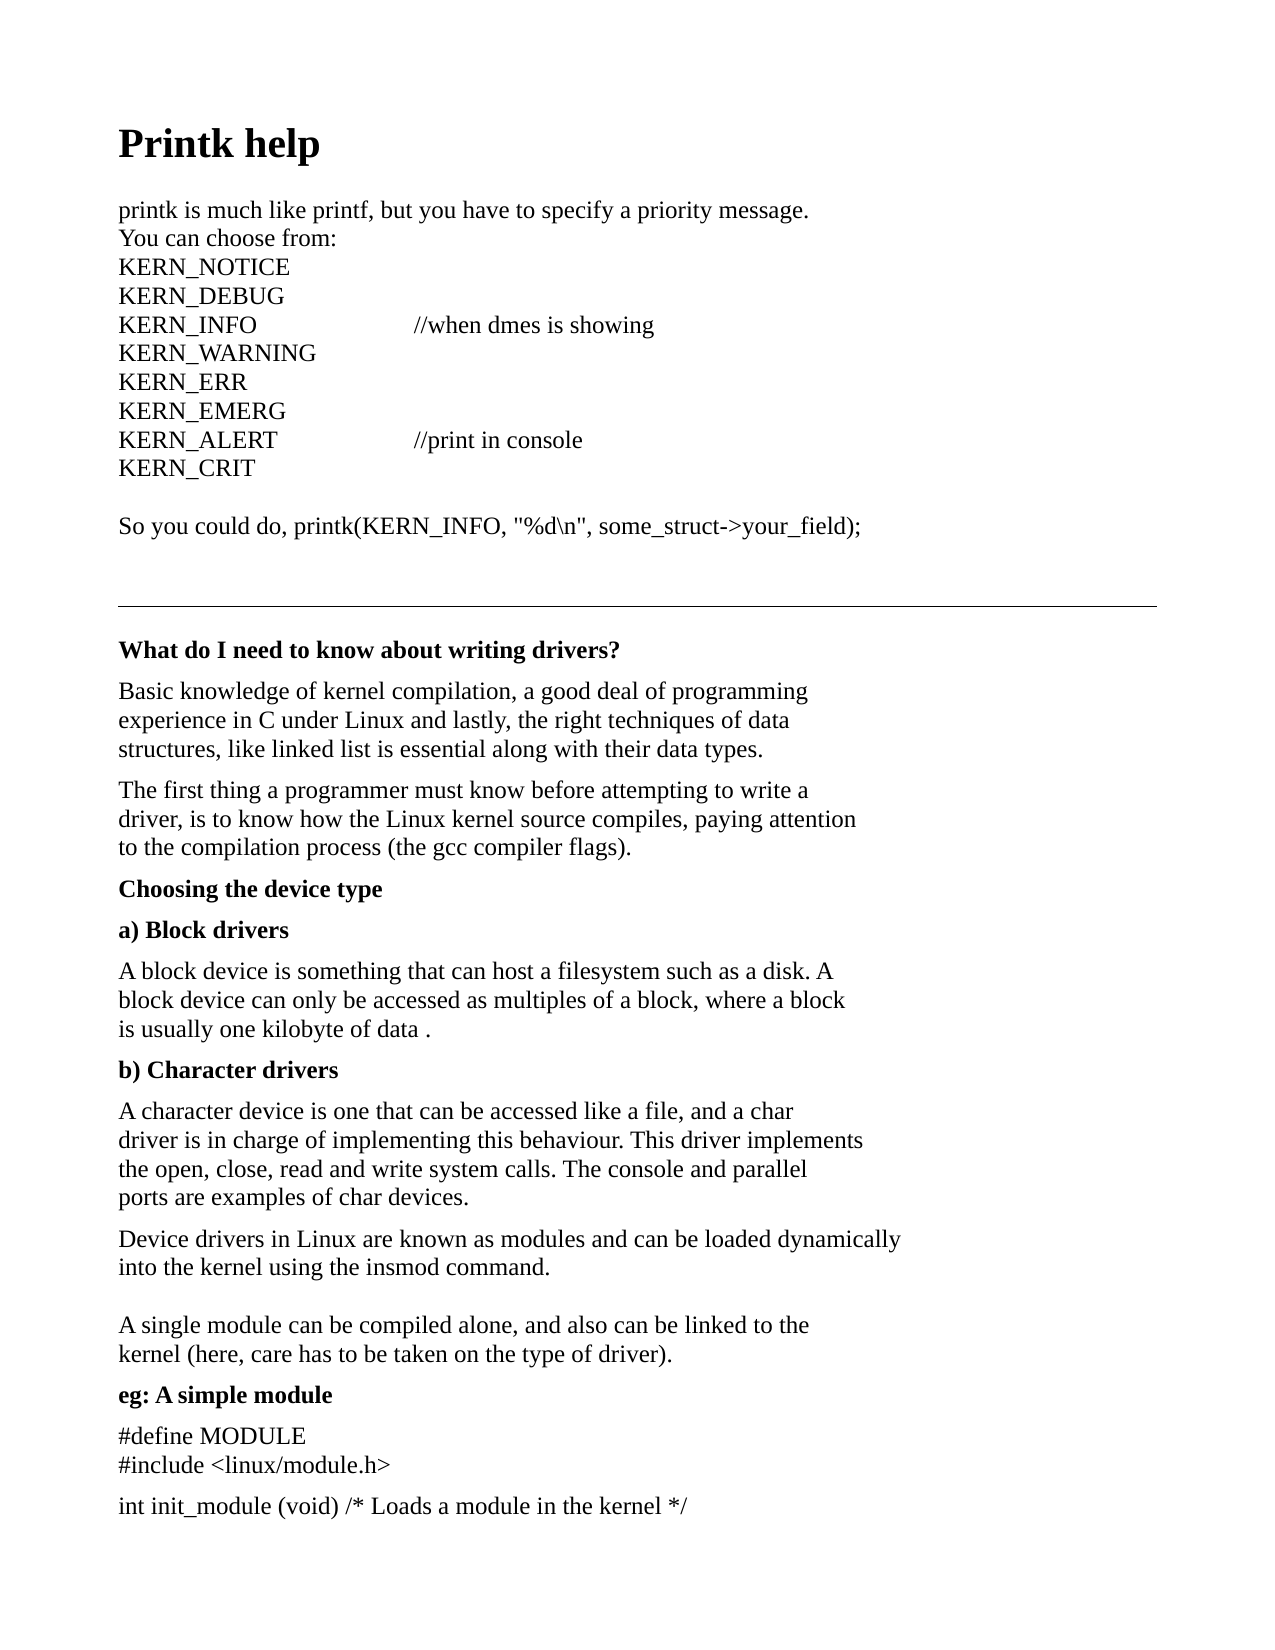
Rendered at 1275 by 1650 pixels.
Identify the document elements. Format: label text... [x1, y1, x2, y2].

text A block device is something that can host a filesystem such as a disk. A block device can only be accessed as multiples of a block, where a block is usually one kilobyte of data . [118, 956, 1157, 1042]
text eg: A simple module [118, 1380, 1157, 1409]
text What do I need to know about writing drivers? [118, 635, 1157, 664]
text Device drivers in Linux are known as modules and can be loaded dynamically into the kernel using the insmod command. A single module can be compiled alone, and also can be linked to the kernel (here, care has to be taken on the type of driver). [118, 1224, 1157, 1367]
text #define MODULE #include <linux/module.h> [118, 1421, 1157, 1479]
text Choosing the device type [118, 874, 1157, 902]
text printk is much like printf, but you have to specify a priority message. You can choose from: KERN_NOTICE KERN_DEBUG KERN_INFO //when dmes is showing KERN_WARNING KERN_ERR KERN_EMERG KERN_ALERT //print in console KERN_CRIT So you could do, printk(KERN_INFO, "%d\n", some_struct->your_field); [118, 195, 1157, 540]
text A character device is one that can be accessed like a file, and a char driver is in charge of implementing this behaviour. This driver implements the open, close, read and write system calls. The console and parallel ports are examples of char devices. [118, 1096, 1157, 1211]
text Printk help [118, 118, 1157, 166]
text Basic knowledge of kernel compilation, a good deal of programming experience in C under Linux and lastly, the right techniques of data structures, like linked list is essential along with their data types. [118, 676, 1157, 762]
text a) Block drivers [118, 915, 1157, 944]
text b) Character drivers [118, 1055, 1157, 1084]
text int init_module (void) /* Loads a module in the kernel */ [118, 1491, 1157, 1520]
text The first thing a programmer must know before attempting to write a driver, is to know how the Linux kernel source compiles, paying attention to the compilation process (the gcc compiler flags). [118, 775, 1157, 861]
